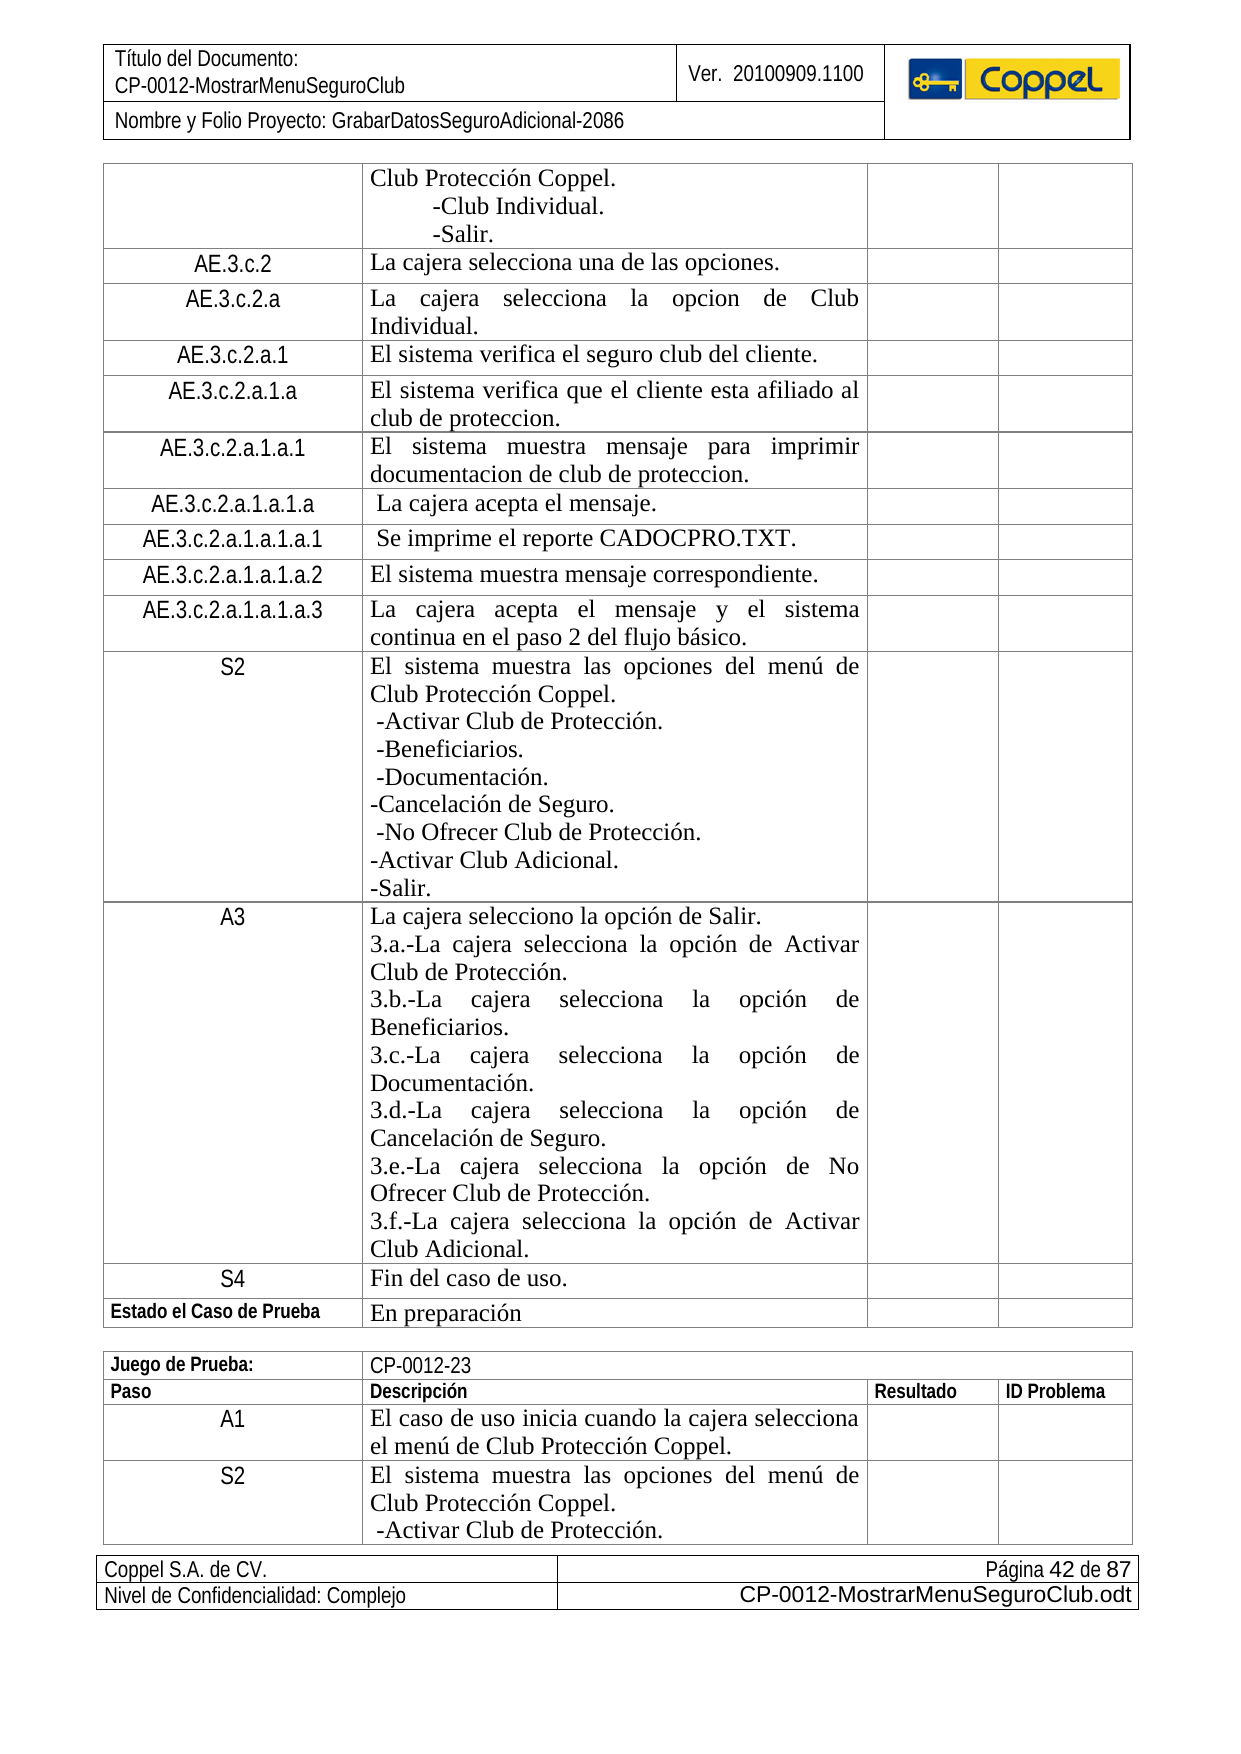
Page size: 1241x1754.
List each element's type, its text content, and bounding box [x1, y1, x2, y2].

table_cell [868, 341, 998, 375]
table_cell A1 [104, 1405, 362, 1460]
table_cell El sistema muestra mensaje correspondiente. [363, 560, 867, 594]
table_cell [868, 433, 998, 488]
table_cell [868, 1299, 998, 1327]
table_cell [868, 596, 998, 651]
table_cell [999, 1461, 1132, 1544]
table_cell AE.3.c.2.a.1.a [104, 376, 362, 431]
table_cell [868, 560, 998, 594]
table_cell Se imprime el reporte CADOCPRO.TXT. [363, 525, 867, 559]
table_cell El sistema muestra las opciones del menú de Club Protección Coppel. -Activar Club de Protección. [363, 1461, 867, 1544]
table_cell [999, 1299, 1132, 1327]
table_cell S2 [104, 1461, 362, 1544]
table_cell Fin del caso de uso. [363, 1264, 867, 1298]
table_cell [104, 164, 362, 247]
table_cell [999, 560, 1132, 594]
table_cell [868, 376, 998, 431]
table_cell La cajera acepta el mensaje y el sistema continua en el paso 2 del flujo básico. [363, 596, 867, 651]
table_cell [999, 284, 1132, 339]
table_cell S4 [104, 1264, 362, 1298]
table_cell AE.3.c.2.a.1.a.1.a.1 [104, 525, 362, 559]
table_cell [868, 284, 998, 339]
table_cell AE.3.c.2 [104, 249, 362, 283]
table_cell [868, 1405, 998, 1460]
table_cell [868, 249, 998, 283]
table_cell [868, 903, 998, 1263]
table_cell El sistema verifica que el cliente esta afiliado al club de proteccion. [363, 376, 867, 431]
table_cell La cajera selecciona una de las opciones. [363, 249, 867, 283]
table_cell Estado el Caso de Prueba [104, 1299, 362, 1327]
table_cell AE.3.c.2.a [104, 284, 362, 339]
table_cell AE.3.c.2.a.1 [104, 341, 362, 375]
table_cell [868, 525, 998, 559]
table_cell [999, 249, 1132, 283]
table_cell A3 [104, 903, 362, 1263]
table_cell [999, 1405, 1132, 1460]
table_cell [999, 903, 1132, 1263]
table_cell El sistema muestra mensaje para imprimir documentacion de club de proteccion. [363, 433, 867, 488]
table_cell [999, 596, 1132, 651]
table_cell [868, 1461, 998, 1544]
table_cell AE.3.c.2.a.1.a.1.a.2 [104, 560, 362, 594]
table_cell AE.3.c.2.a.1.a.1.a [104, 489, 362, 523]
table_header CP-0012-23 [363, 1352, 1132, 1378]
table_cell Club Protección Coppel. -Club Individual. -Salir. [363, 164, 867, 247]
table_cell Descripción [363, 1380, 867, 1403]
table_header Juego de Prueba: [104, 1352, 362, 1378]
table_cell El caso de uso inicia cuando la cajera selecciona el menú de Club Protección Coppel. [363, 1405, 867, 1460]
table_cell [999, 489, 1132, 523]
table_cell La cajera selecciona la opcion de Club Individual. [363, 284, 867, 339]
table_cell [868, 489, 998, 523]
table_cell Paso [104, 1380, 362, 1403]
table_cell ID Problema [999, 1380, 1132, 1403]
table_cell El sistema verifica el seguro club del cliente. [363, 341, 867, 375]
table_cell [999, 341, 1132, 375]
table_cell [999, 433, 1132, 488]
table_cell [868, 1264, 998, 1298]
table_cell [999, 376, 1132, 431]
table_cell En preparación [363, 1299, 867, 1327]
table_cell [999, 1264, 1132, 1298]
table_cell [999, 652, 1132, 901]
table_cell [999, 525, 1132, 559]
table_cell Resultado [868, 1380, 998, 1403]
table_cell AE.3.c.2.a.1.a.1.a.3 [104, 596, 362, 651]
table_cell El sistema muestra las opciones del menú de Club Protección Coppel. -Activar Club de Protección. -Beneficiarios. -Documentación. -Cancelación de Seguro. -No Ofrecer Club de Protección. -Activar Club Adicional. -Salir. [363, 652, 867, 901]
table_cell La cajera selecciono la opción de Salir. 3.a.-La cajera selecciona la opción de Activar Club de Protección. 3.b.-La cajera selecciona la opción de Beneficiarios. 3.c.-La cajera selecciona la opción de Documentación. 3.d.-La cajera selecciona la opción de Cancelación de Seguro. 3.e.-La cajera selecciona la opción de No Ofrecer Club de Protección. 3.f.-La cajera selecciona la opción de Activar Club Adicional. [363, 903, 867, 1263]
table_cell [868, 652, 998, 901]
table_cell AE.3.c.2.a.1.a.1 [104, 433, 362, 488]
table_cell S2 [104, 652, 362, 901]
table_cell La cajera acepta el mensaje. [363, 489, 867, 523]
table_cell [999, 164, 1132, 247]
table_cell [868, 164, 998, 247]
